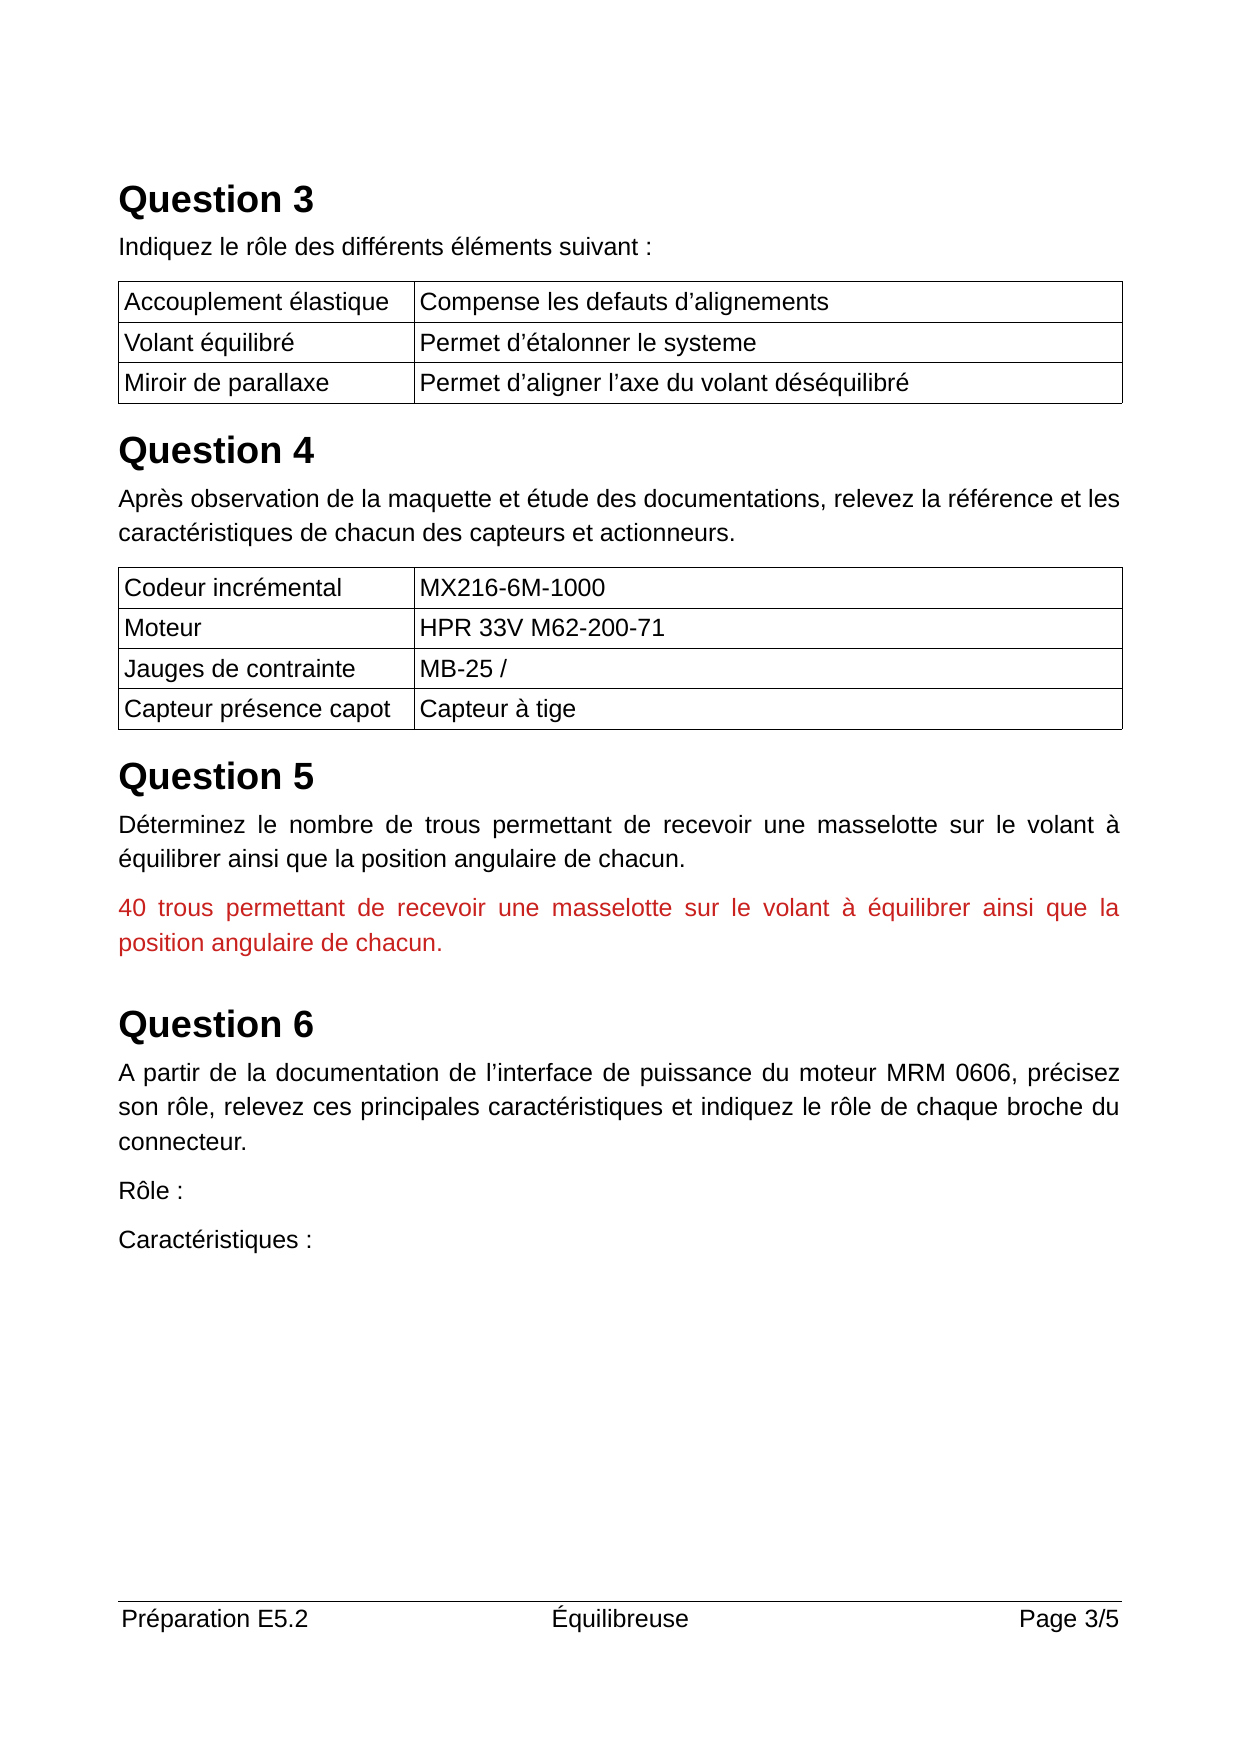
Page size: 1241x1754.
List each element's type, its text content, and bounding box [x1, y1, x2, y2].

table_header Codeur incrémental [119, 568, 414, 607]
subtitle Question 3 [118, 176, 1122, 220]
text 40 trous permettant de recevoir une masselotte sur le volant à équilibrer ainsi que la position angulaire de chacun. [118, 893, 1122, 956]
subtitle Question 5 [118, 753, 1122, 797]
subtitle Question 4 [118, 427, 1122, 471]
text Après observation de la maquette et étude des documentations, relevez la référence et les caractéristiques de chacun des capteurs et actionneurs. [118, 484, 1122, 547]
table_header Compense les defauts d’alignements [415, 282, 1122, 322]
table_cell Permet d’aligner l’axe du volant déséquilibré [415, 363, 1122, 402]
table_cell Volant équilibré [119, 323, 414, 362]
table_cell Capteur à tige [415, 689, 1122, 728]
table_cell Permet d’étalonner le systeme [415, 323, 1122, 362]
text Caractéristiques : [118, 1225, 1122, 1254]
text A partir de la documentation de l’interface de puissance du moteur MRM 0606, précisez son rôle, relevez ces principales caractéristiques et indiquez le rôle de chaque broche du connecteur. [118, 1058, 1122, 1156]
table_header Accouplement élastique [119, 282, 414, 322]
table_cell Jauges de contrainte [119, 649, 414, 688]
text Déterminez le nombre de trous permettant de recevoir une masselotte sur le volant à équilibrer ainsi que la position angulaire de chacun. [118, 810, 1122, 873]
text Rôle : [118, 1176, 1122, 1205]
table_header MX216-6M-1000 [415, 568, 1122, 607]
table_cell Moteur [119, 609, 414, 648]
table_cell Miroir de parallaxe [119, 363, 414, 402]
table_cell Capteur présence capot [119, 689, 414, 728]
table_cell HPR 33V M62-200-71 [415, 609, 1122, 648]
subtitle Question 6 [118, 1002, 1122, 1045]
text Indiquez le rôle des différents éléments suivant : [118, 232, 1122, 261]
table_cell MB-25 / [415, 649, 1122, 688]
